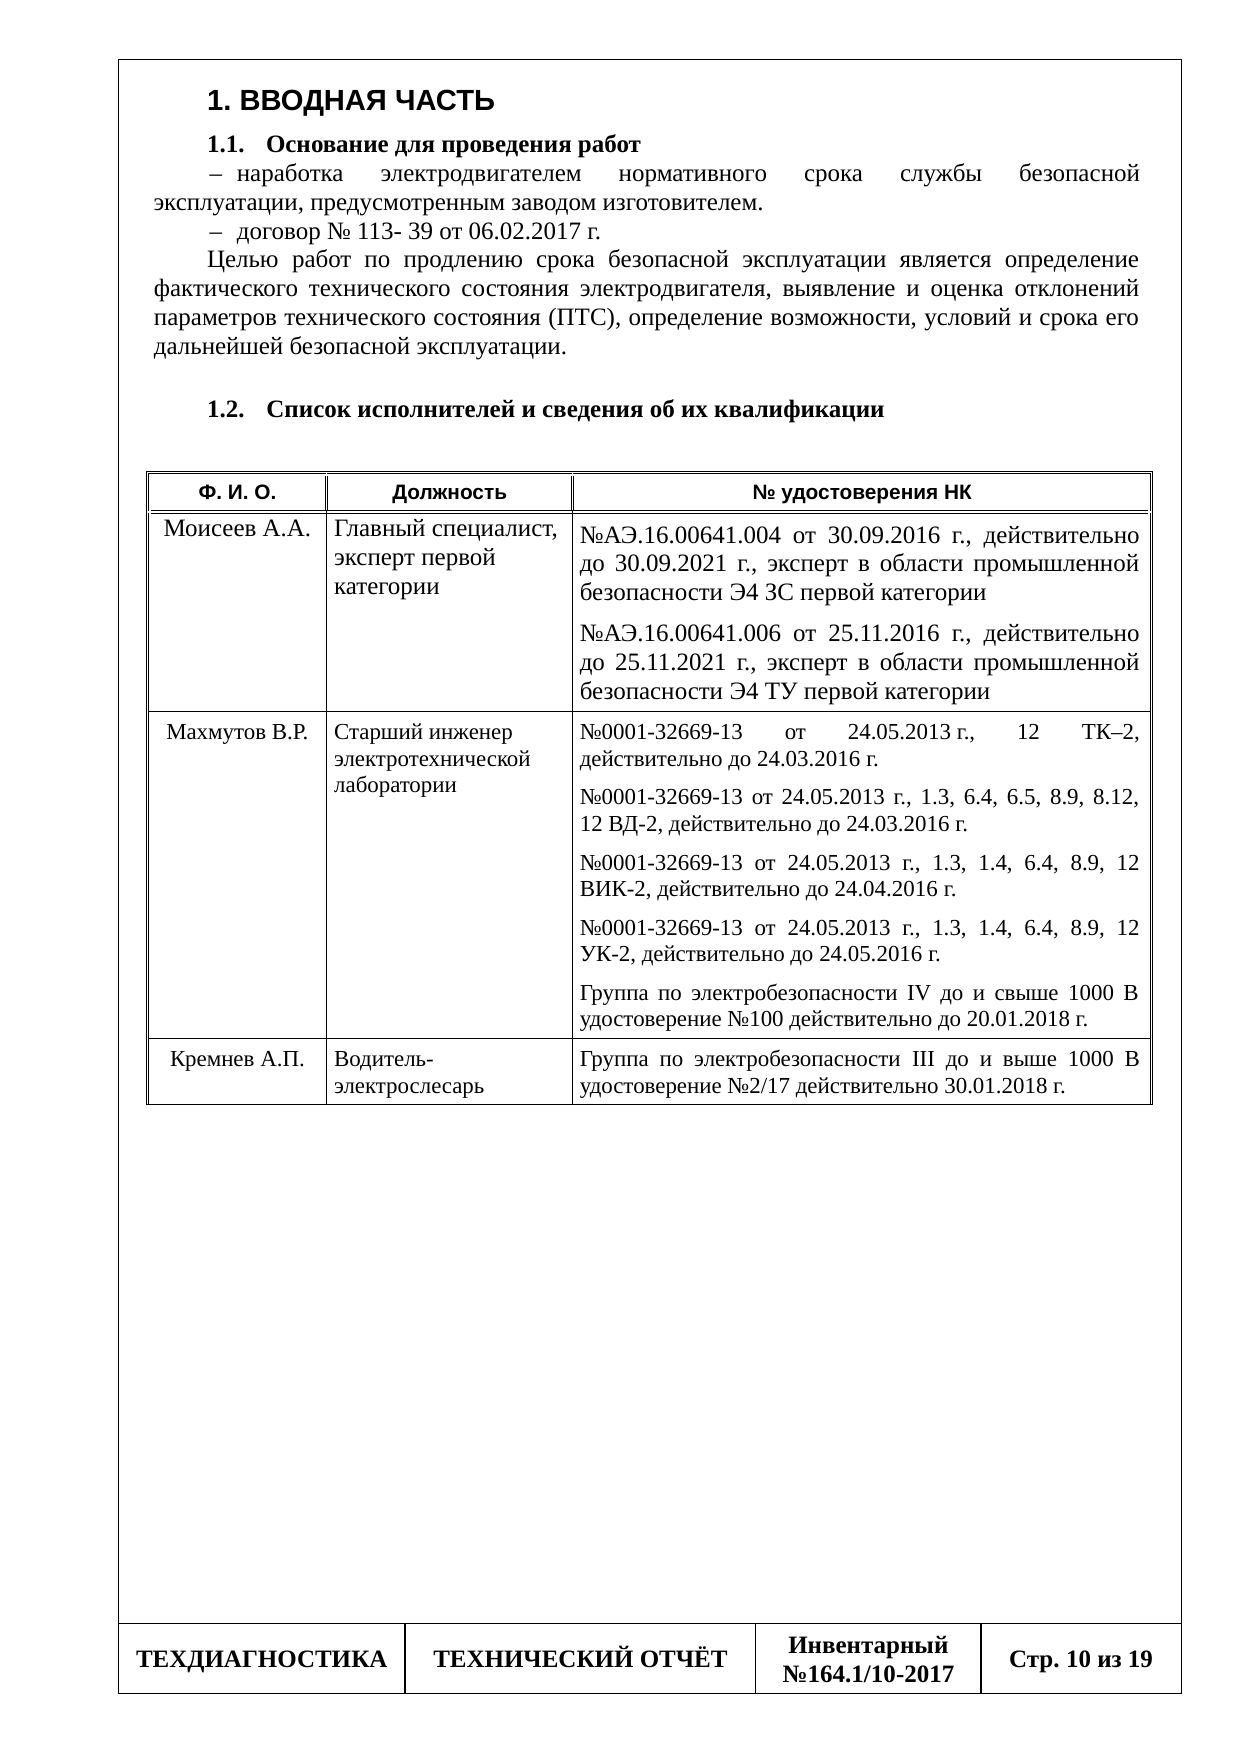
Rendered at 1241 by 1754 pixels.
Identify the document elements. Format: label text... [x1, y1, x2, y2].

table_cell №АЭ.16.00641.004 от 30.09.2016 г., действительно до 30.09.2021 г., эксперт в области промышленной безопасности Э4 ЗС первой категории №АЭ.16.00641.006 от 25.11.2016 г., действительно до 25.11.2021 г., эксперт в области промышленной безопасности Э4 ТУ первой категории [573, 510, 1152, 711]
table_header № удостоверения НК [573, 474, 1150, 510]
text – договор № [113- 39 от 06.02.2017 г.] [153, 216, 1135, 244]
table_cell Главный специалист, эксперт первой категории [327, 514, 572, 711]
list Список исполнителей и сведения об их квалификации [207, 394, 1137, 423]
text 1.1. Основание для проведения работ [148, 129, 1137, 158]
table_cell Группа по электробезопасности III до и выше 1000 В удостоверение №2/17 действительно 30.01.2018 г. [573, 1039, 1150, 1104]
text Целью работ по продлению срока безопасной эксплуатации является определение фактического технического состояния электродвигателя, выявление и оценка отклонений параметров технического состояния (ПТС), определение возможности, условий и срока его дальнейшей безопасной эксплуатации. [154, 244, 1140, 359]
table_cell Водитель-электрослесарь [327, 1039, 572, 1104]
table_header Ф. И. О. [149, 472, 327, 510]
table_cell Махмутов В.Р. [149, 712, 326, 1038]
table_cell Кремнев А.П. [149, 1039, 326, 1104]
table_header Должность [327, 474, 572, 510]
text – наработка электродвигателем нормативного срока службы безопасной эксплуатации, предусмотренным заводом изготовителем. [153, 158, 1140, 216]
table_cell №0001-32669-13 от 24.05.2013 г., 12 ТК–2, действительно до 24.03.2016 г. №0001-32669-13 от 24.05.2013 г., 1.3, 6.4, 6.5, 8.9, 8.12, 12 ВД‑2, действительно до 24.03.2016 г. №0001-32669-13 от 24.05.2013 г., 1.3, 1.4, 6.4, 8.9, 12 ВИК‑2, действительно до 24.04.2016 г. №0001-32669-13 от 24.05.2013 г., 1.3, 1.4, 6.4, 8.9, 12 УК‑2, действительно до 24.05.2016 г. Группа по электробезопасности IV до и свыше 1000 В удостоверение №100 действительно до 20.01.2018 г. [573, 712, 1150, 1038]
subtitle 1. Вводная часть [148, 83, 1137, 117]
table_cell Моисеев А.А. [148, 510, 326, 711]
table_cell Старший инженер электротехнической лаборатории [327, 712, 572, 1038]
